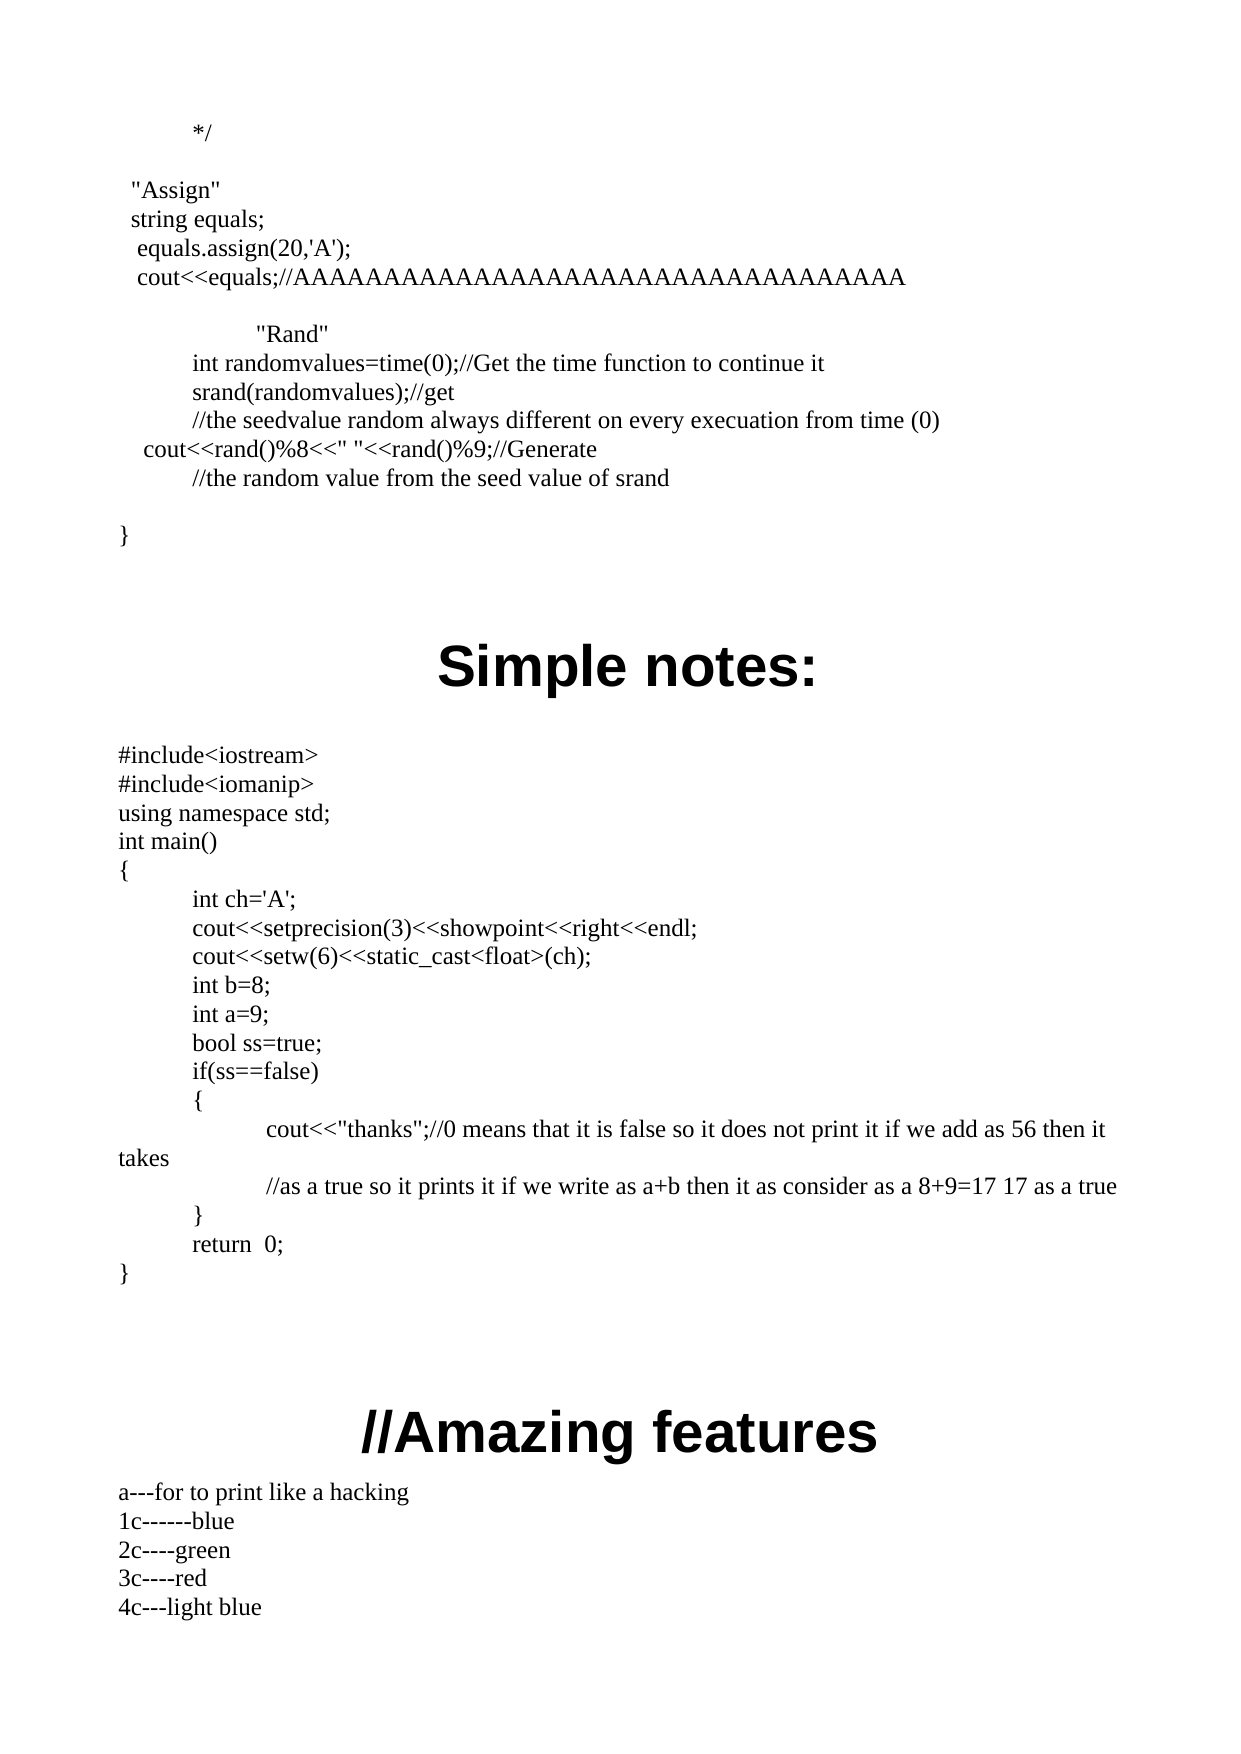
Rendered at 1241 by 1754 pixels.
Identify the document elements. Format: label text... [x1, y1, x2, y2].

title //Amazing features [118, 1398, 1122, 1465]
text cout<<rand()%8<<" "<<rand()%9;//Generate [118, 434, 1122, 463]
text 1c------blue [118, 1506, 1122, 1535]
text 2c----green [118, 1535, 1122, 1563]
text int ch='A'; [118, 884, 1122, 913]
text 4c---light blue [118, 1592, 1122, 1621]
text { [118, 1085, 1122, 1114]
text cout<<setw(6)<<static_cast<float>(ch); [118, 941, 1122, 970]
text srand(randomvalues);//get [118, 377, 1122, 406]
text #include<iostream> [118, 740, 1122, 769]
text */ [118, 118, 1122, 147]
text cout<<"thanks";//0 means that it is false so it does not print it if we add as 56 then it takes [118, 1114, 1122, 1171]
text //as a true so it prints it if we write as a+b then it as consider as a 8+9=17 17 as a true [118, 1171, 1122, 1200]
text { [118, 855, 1122, 884]
text a---for to print like a hacking [118, 1477, 1122, 1506]
text int randomvalues=time(0);//Get the time function to continue it [118, 348, 1122, 377]
text } [118, 521, 1122, 549]
text #include<iomanip> [118, 769, 1122, 798]
text "Rand" [118, 319, 1122, 348]
text return 0; [118, 1229, 1122, 1258]
text int main() [118, 826, 1122, 855]
text int a=9; [118, 999, 1122, 1028]
text if(ss==false) [118, 1056, 1122, 1085]
text "Assign" [118, 176, 1122, 204]
text } [118, 1200, 1122, 1229]
text } [118, 1258, 1122, 1286]
text int b=8; [118, 970, 1122, 999]
text //the random value from the seed value of srand [118, 463, 1122, 492]
text equals.assign(20,'A'); [118, 233, 1122, 262]
text cout<<equals;//AAAAAAAAAAAAAAAAAAAAAAAAAAAAAAAAAA [118, 262, 1122, 291]
text string equals; [118, 204, 1122, 233]
text cout<<setprecision(3)<<showpoint<<right<<endl; [118, 913, 1122, 941]
text using namespace std; [118, 798, 1122, 826]
title Simple notes: [118, 632, 1122, 699]
text //the seedvalue random always different on every execuation from time (0) [118, 406, 1122, 434]
text 3c----red [118, 1563, 1122, 1592]
text bool ss=true; [118, 1028, 1122, 1056]
